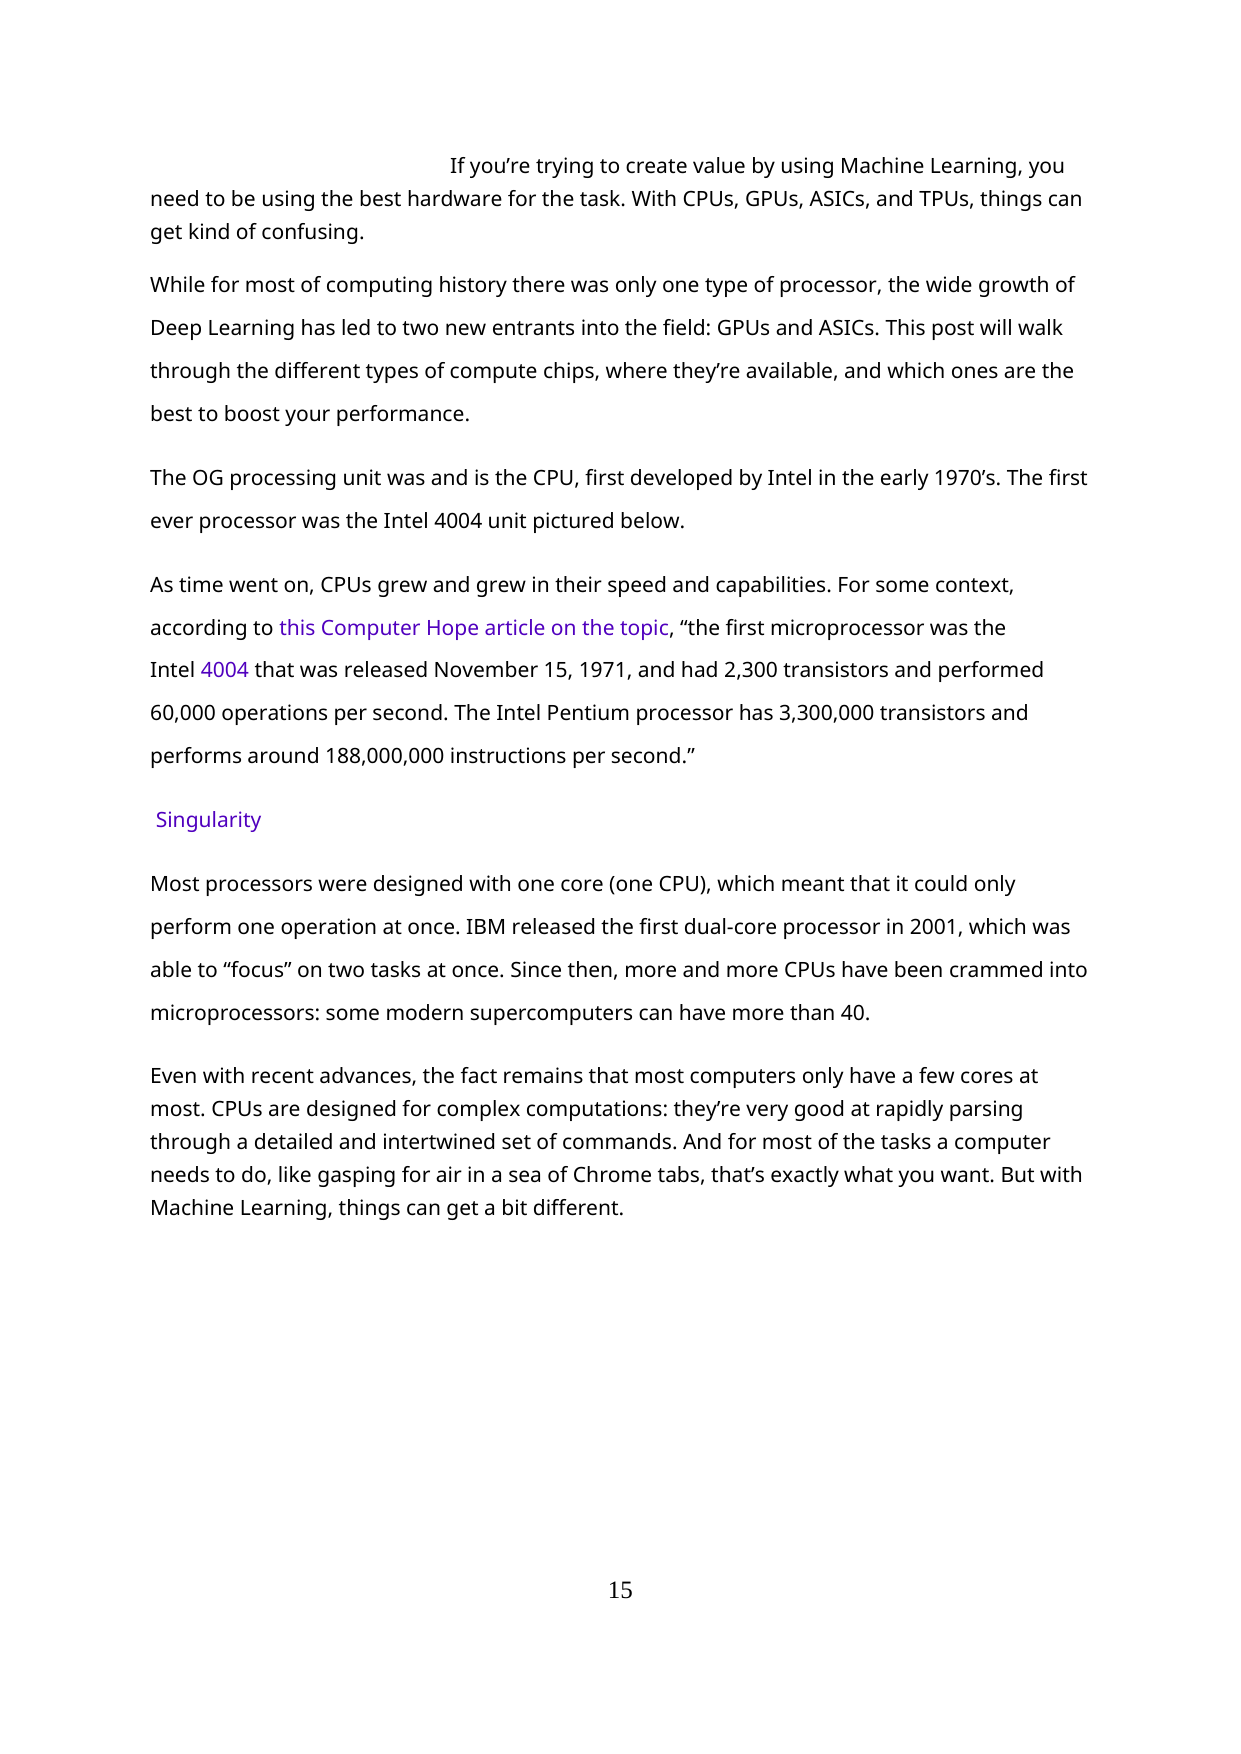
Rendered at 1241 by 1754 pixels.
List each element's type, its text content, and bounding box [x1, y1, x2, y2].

text If you’re trying to create value by using Machine Learning, you need to be using the best hardware for the task. With CPUs, GPUs, ASICs, and TPUs, things can get kind of confusing. [150, 150, 1090, 245]
text While for most of computing history there was only one type of processor, the wide growth of Deep Learning has led to two new entrants into the field: GPUs and ASICs. This post will walk through the different types of compute chips, where they’re available, and which ones are the best to boost your performance. [150, 270, 1090, 428]
text Singularity [150, 805, 1090, 834]
text Even with recent advances, the fact remains that most computers only have a few cores at most. CPUs are designed for complex computations: they’re very good at rapidly parsing through a detailed and intertwined set of commands. And for most of the tasks a computer needs to do, like gasping for air in a sea of Chrome tabs, that’s exactly what you want. But with Machine Learning, things can get a bit different. [150, 1061, 1090, 1222]
text The OG processing unit was and is the CPU, first developed by Intel in the early 1970’s. The first ever processor was the Intel 4004 unit pictured below. [150, 463, 1090, 534]
text Most processors were designed with one core (one CPU), which meant that it could only perform one operation at once. IBM released the first dual-core processor in 2001, which was able to “focus” on two tasks at once. Since then, more and more CPUs have been crammed into microprocessors: some modern supercomputers can have more than 40. [150, 869, 1090, 1026]
text As time went on, CPUs grew and grew in their speed and capabilities. For some context, according to this Computer Hope article on the topic, “the first microprocessor was the Intel 4004 that was released November 15, 1971, and had 2,300 transistors and performed 60,000 operations per second. The Intel Pentium processor has 3,300,000 transistors and performs around 188,000,000 instructions per second.” [150, 569, 1090, 770]
